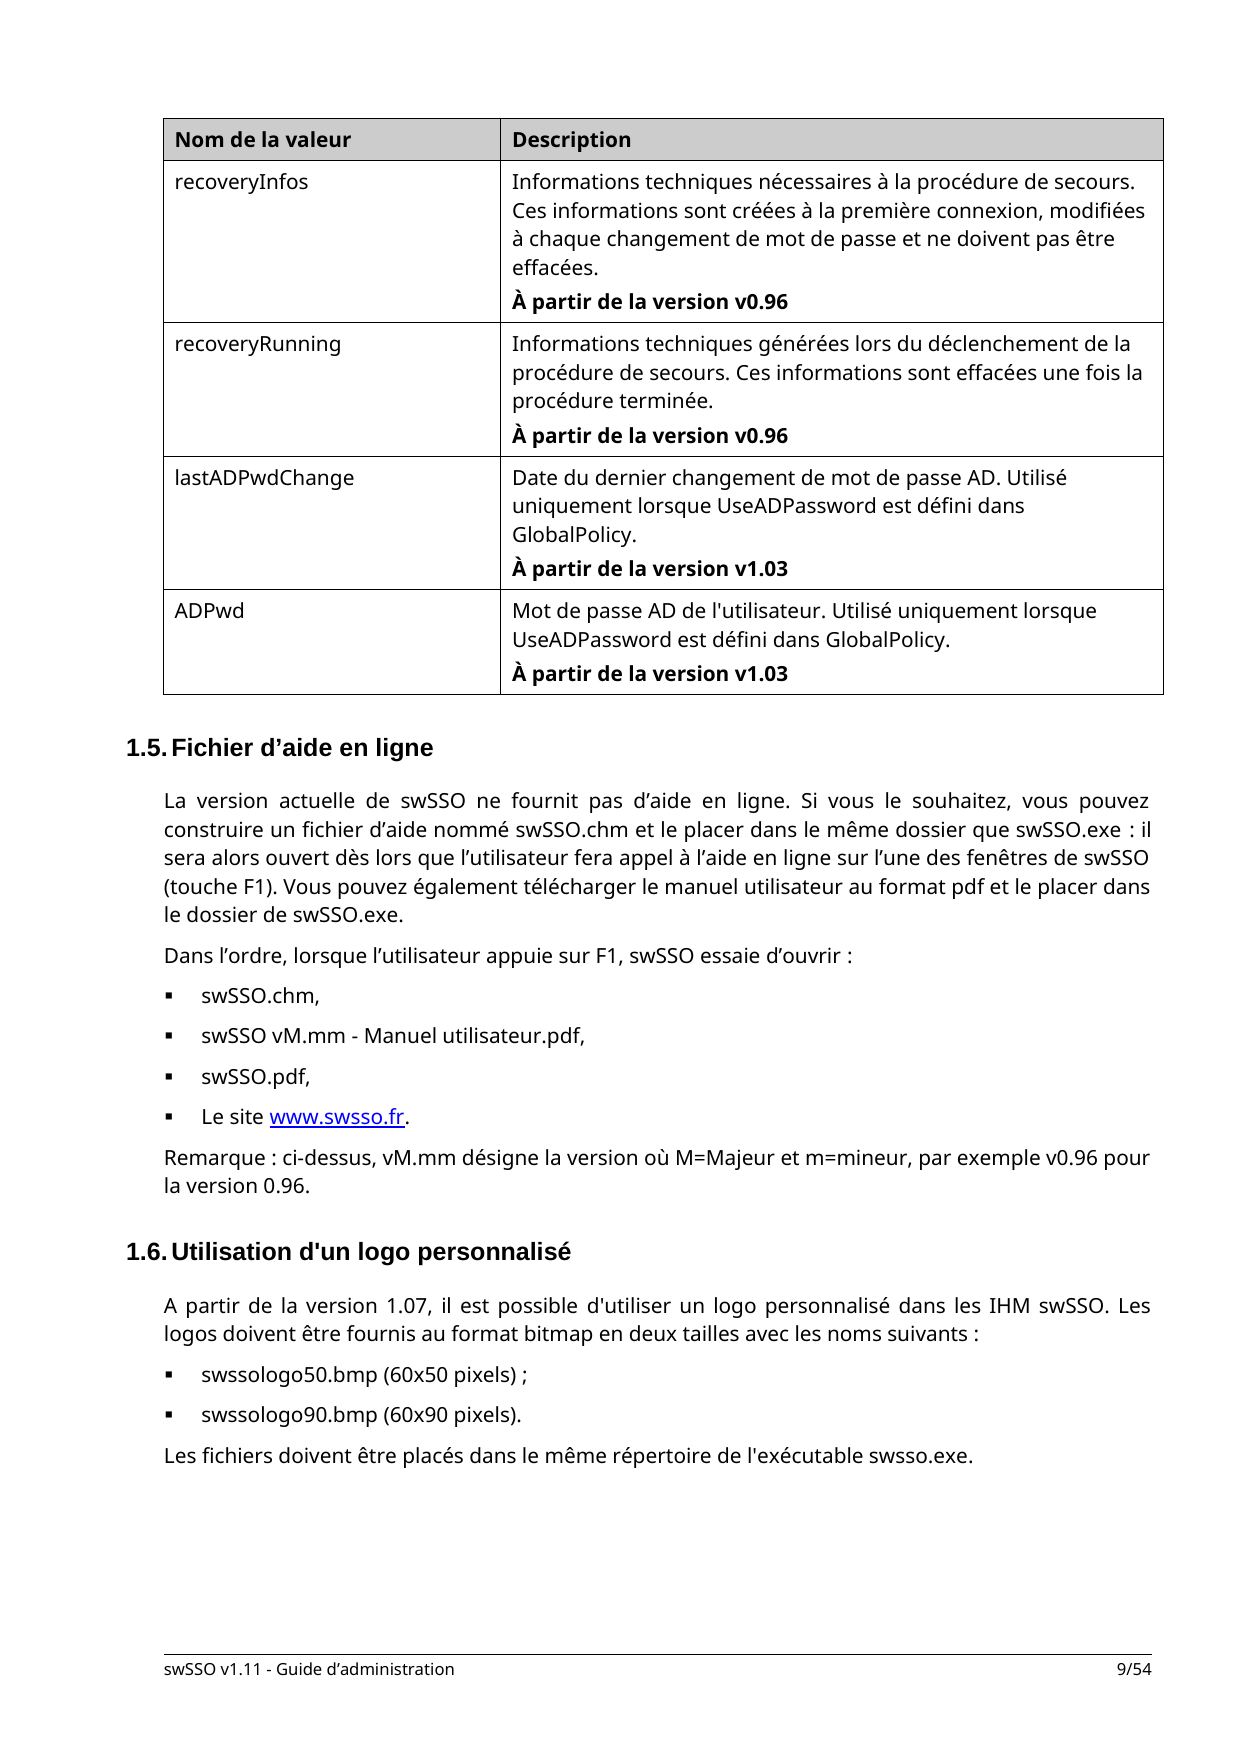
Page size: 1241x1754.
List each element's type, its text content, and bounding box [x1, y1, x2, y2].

table_cell recoveryRunning [164, 323, 500, 456]
text La version actuelle de swSSO ne fournit pas d’aide en ligne. Si vous le souhaitez, vous pouvez construire un fichier d’aide nommé swSSO.chm et le placer dans le même dossier que swSSO.exe : il sera alors ouvert dès lors que l’utilisateur fera appel à l’aide en ligne sur l’une des fenêtres de swSSO (touche F1). Vous pouvez également télécharger le manuel utilisateur au format pdf et le placer dans le dossier de swSSO.exe. [164, 787, 1152, 929]
list swssologo90.bmp (60x90 pixels). [164, 1400, 1152, 1428]
text Les fichiers doivent être placés dans le même répertoire de l'exécutable swsso.exe. [164, 1441, 1152, 1469]
text Remarque : ci-dessus, vM.mm désigne la version où M=Majeur et m=mineur, par exemple v0.96 pour la version 0.96. [164, 1143, 1152, 1200]
list swSSO vM.mm - Manuel utilisateur.pdf, [164, 1022, 1152, 1050]
list swSSO.pdf, [164, 1062, 1152, 1090]
list Le site www.swsso.fr. [164, 1102, 1152, 1131]
table_cell ADPwd [164, 590, 500, 694]
table_cell recoveryInfos [164, 161, 500, 322]
table_header Description [501, 119, 1163, 160]
subtitle Fichier d’aide en ligne [126, 733, 1152, 762]
table_cell Informations techniques générées lors du déclenchement de la procédure de secours. Ces informations sont effacées une fois la procédure terminée. À partir de la version v0.96 [501, 323, 1163, 456]
table_header Nom de la valeur [164, 119, 500, 160]
table_cell Informations techniques nécessaires à la procédure de secours. Ces informations sont créées à la première connexion, modifiées à chaque changement de mot de passe et ne doivent pas être effacées. À partir de la version v0.96 [501, 161, 1163, 322]
text A partir de la version 1.07, il est possible d'utiliser un logo personnalisé dans les IHM swSSO. Les logos doivent être fournis au format bitmap en deux tailles avec les noms suivants : [164, 1291, 1152, 1348]
list swSSO.chm, [164, 981, 1152, 1010]
table_cell Date du dernier changement de mot de passe AD. Utilisé uniquement lorsque UseADPassword est défini dans GlobalPolicy. À partir de la version v1.03 [501, 457, 1163, 589]
text Dans l’ordre, lorsque l’utilisateur appuie sur F1, swSSO essaie d’ouvrir : [164, 941, 1152, 970]
list swssologo50.bmp (60x50 pixels) ; [164, 1360, 1152, 1388]
subtitle Utilisation d'un logo personnalisé [126, 1237, 1152, 1266]
table_cell Mot de passe AD de l'utilisateur. Utilisé uniquement lorsque UseADPassword est défini dans GlobalPolicy. À partir de la version v1.03 [501, 590, 1163, 694]
table_cell lastADPwdChange [164, 457, 500, 589]
